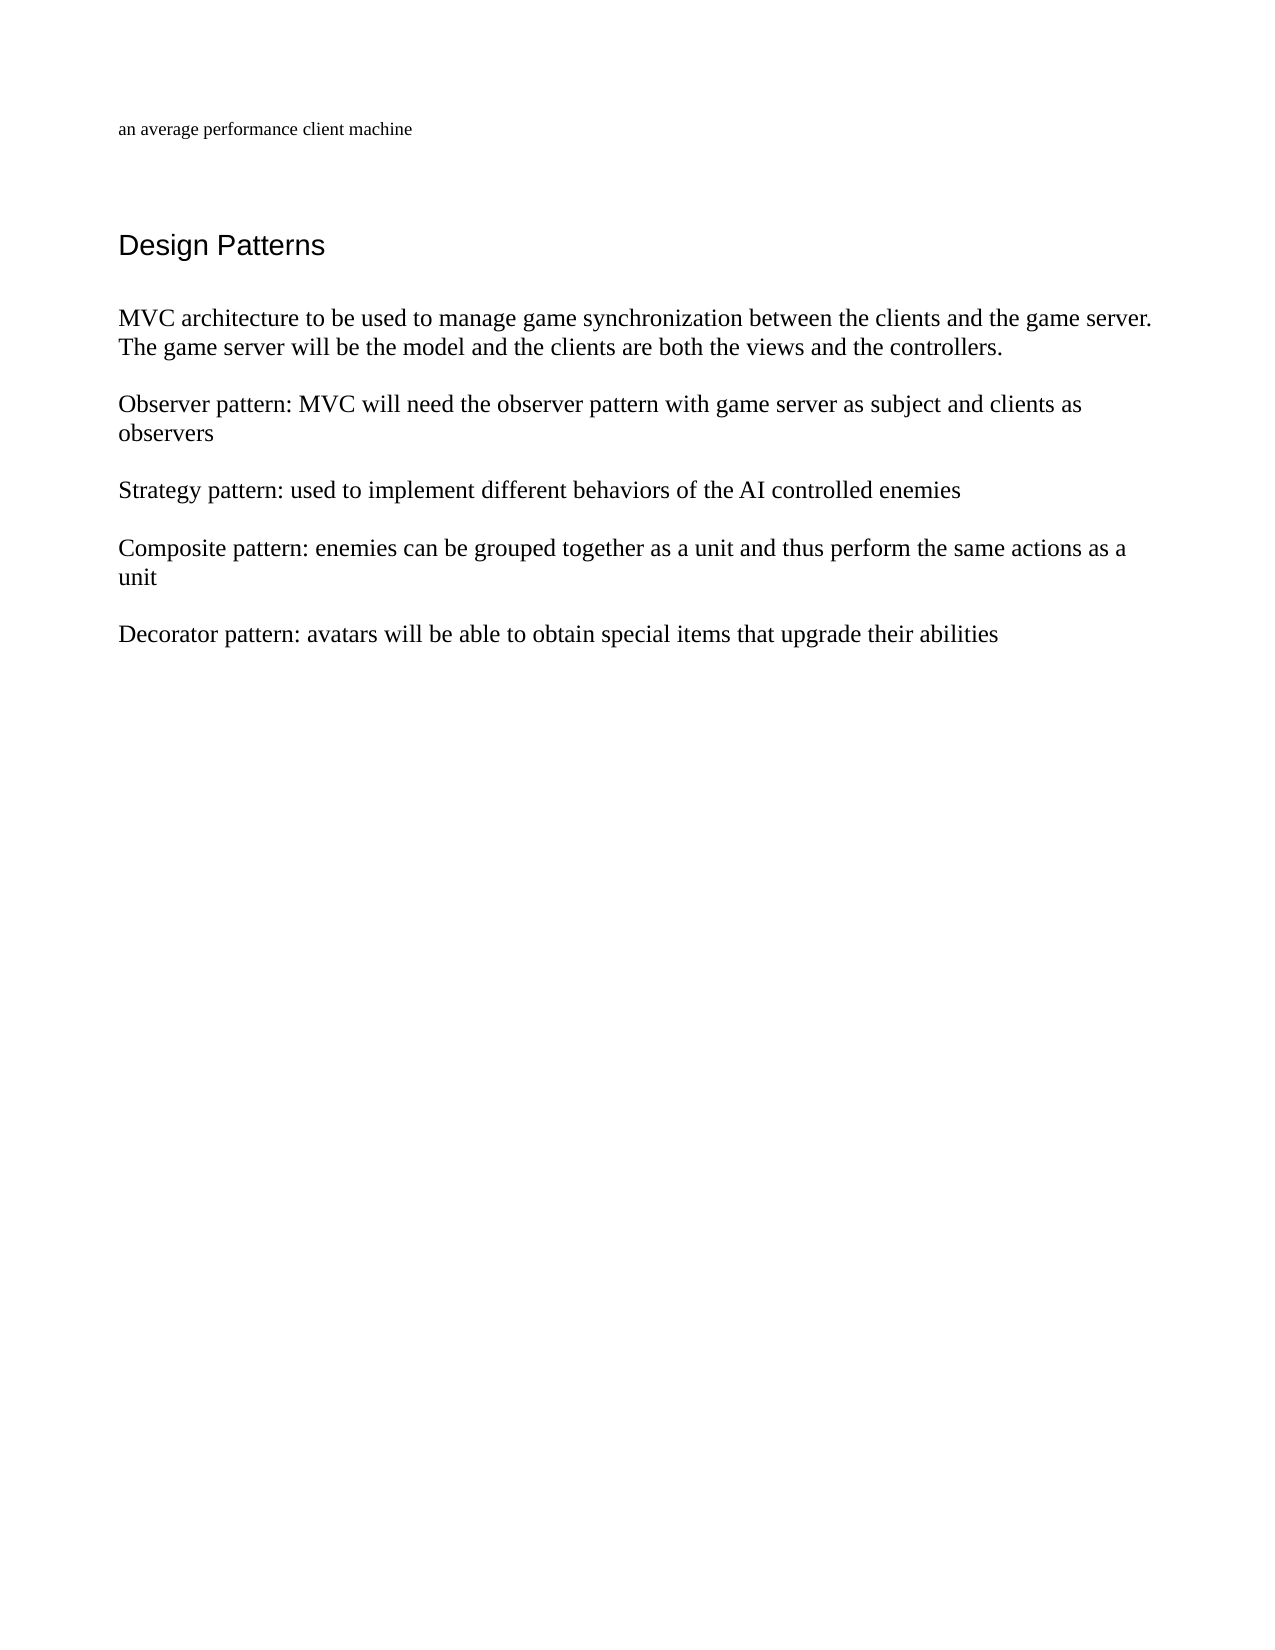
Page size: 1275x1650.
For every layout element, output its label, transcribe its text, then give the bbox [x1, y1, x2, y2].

text an average performance client machine [118, 118, 1157, 140]
text Decorator pattern: avatars will be able to obtain special items that upgrade their abilities [118, 619, 1157, 677]
text MVC architecture to be used to manage game synchronization between the clients and the game server. The game server will be the model and the clients are both the views and the controllers. [118, 303, 1157, 361]
text Composite pattern: enemies can be grouped together as a unit and thus perform the same actions as a unit [118, 533, 1157, 591]
text Strategy pattern: used to implement different behaviors of the AI controlled enemies [118, 476, 1157, 504]
text Observer pattern: MVC will need the observer pattern with game server as subject and clients as observers [118, 389, 1157, 447]
subtitle Design Patterns [118, 228, 1157, 262]
